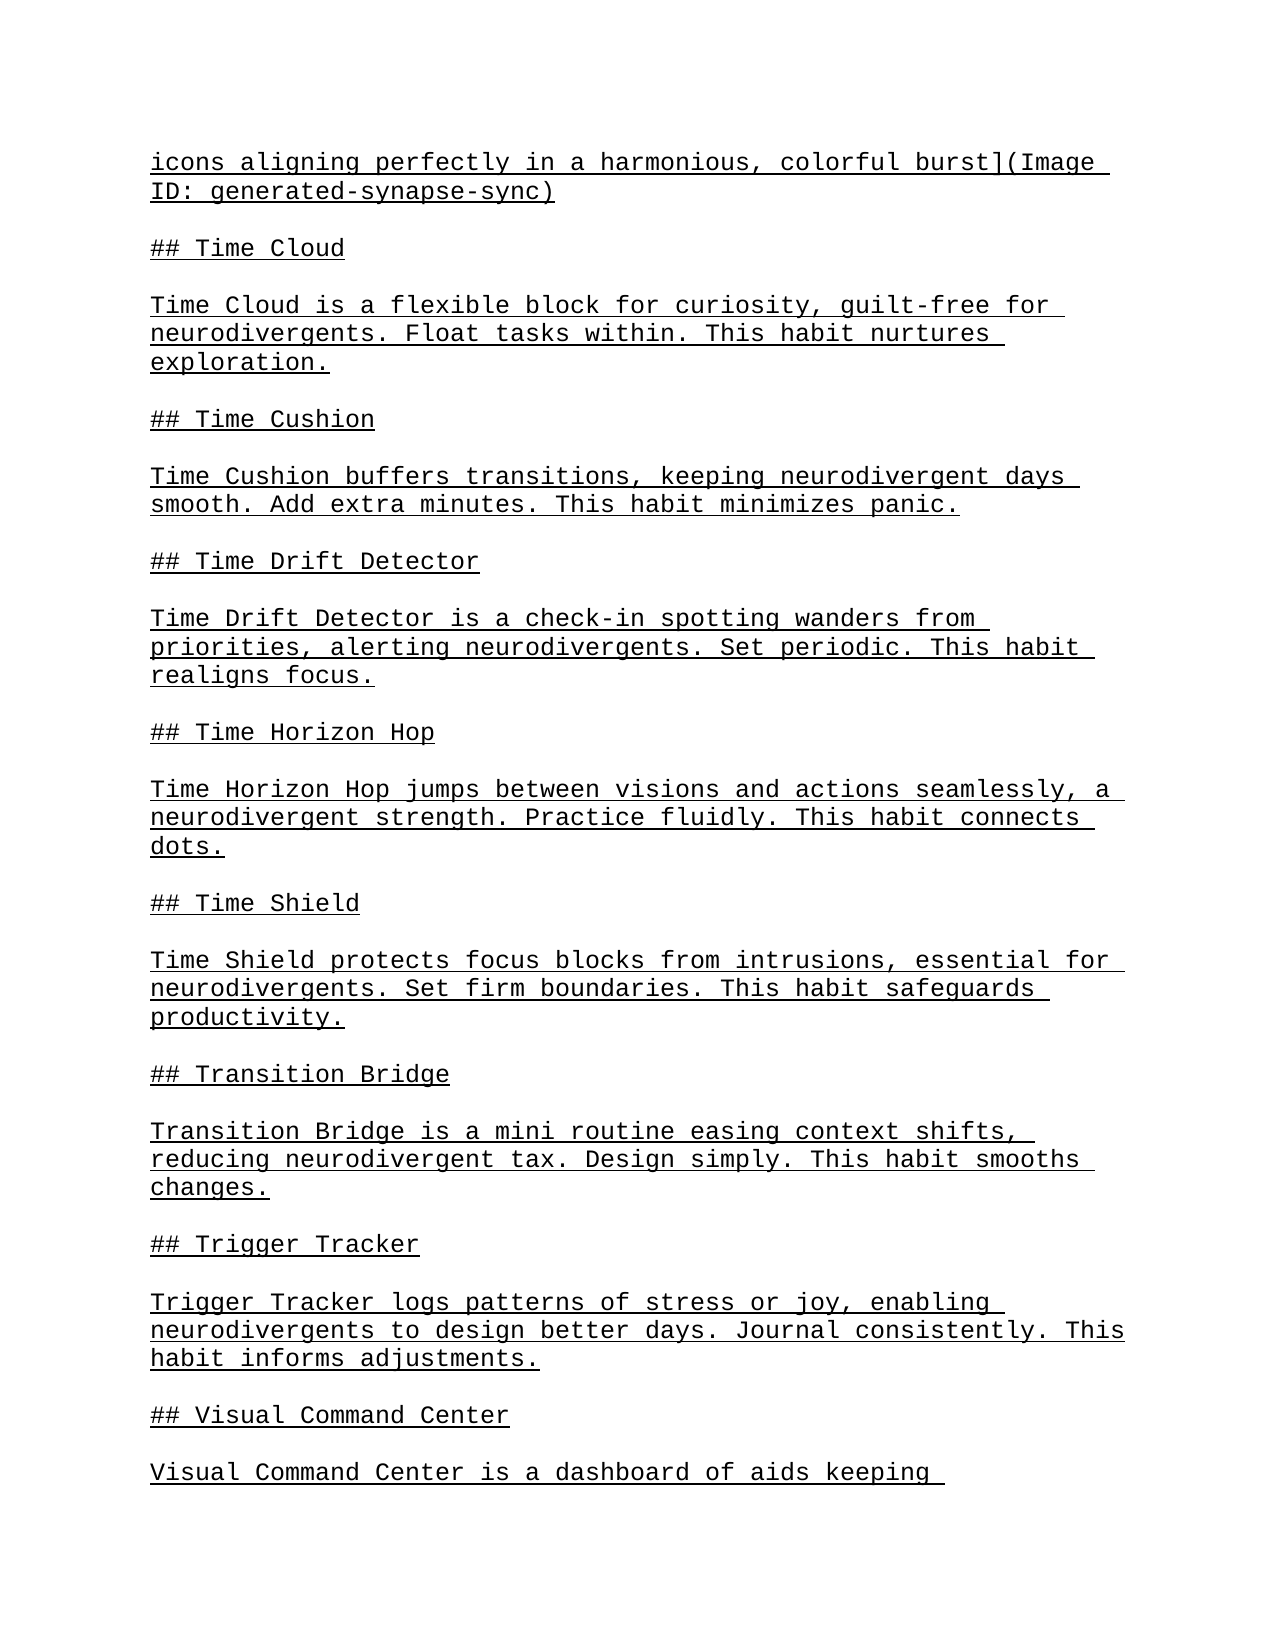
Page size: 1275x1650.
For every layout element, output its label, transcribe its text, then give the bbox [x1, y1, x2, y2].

text habit informs adjustments. [150, 1342, 1125, 1374]
text Time Horizon Hop jumps between visions and actions seamlessly, a [150, 777, 1125, 800]
text icons aligning perfectly in a harmonious, colorful burst](Image ID: generated-synapse-sync) [150, 150, 1125, 207]
text Visual Command Center is a dashboard of aids keeping [150, 1460, 1125, 1488]
text Time Cushion buffers transitions, keeping neurodivergent days smooth. Add extra minutes. This habit minimizes panic. [150, 463, 1125, 520]
text Time Drift Detector is a check-in spotting wanders from priorities, alerting neurodivergents. Set periodic. This habit realigns focus. [150, 606, 1125, 691]
text neurodivergent strength. Practice fluidly. This habit connects dots. [150, 801, 1125, 862]
text ## Time Drift Detector [150, 549, 1125, 577]
text Trigger Tracker logs patterns of stress or joy, enabling neurodivergents to design better days. Journal consistently. This [150, 1289, 1125, 1341]
text Time Cloud is a flexible block for curiosity, guilt-free for neurodivergents. Float tasks within. This habit nurtures exploration. [150, 292, 1125, 377]
text ## Time Horizon Hop [150, 719, 1125, 748]
text Time Shield protects focus blocks from intrusions, essential for [150, 947, 1125, 971]
text Transition Bridge is a mini routine easing context shifts, reducing neurodivergent tax. Design simply. This habit smooths changes. [150, 1118, 1125, 1203]
text ## Trigger Tracker [150, 1232, 1125, 1260]
text ## Time Cloud [150, 235, 1125, 264]
text neurodivergents. Set firm boundaries. This habit safeguards productivity. [150, 972, 1125, 1032]
text ## Visual Command Center [150, 1403, 1125, 1431]
text ## Time Cushion [150, 406, 1125, 434]
text ## Transition Bridge [150, 1061, 1125, 1089]
text ## Time Shield [150, 890, 1125, 919]
